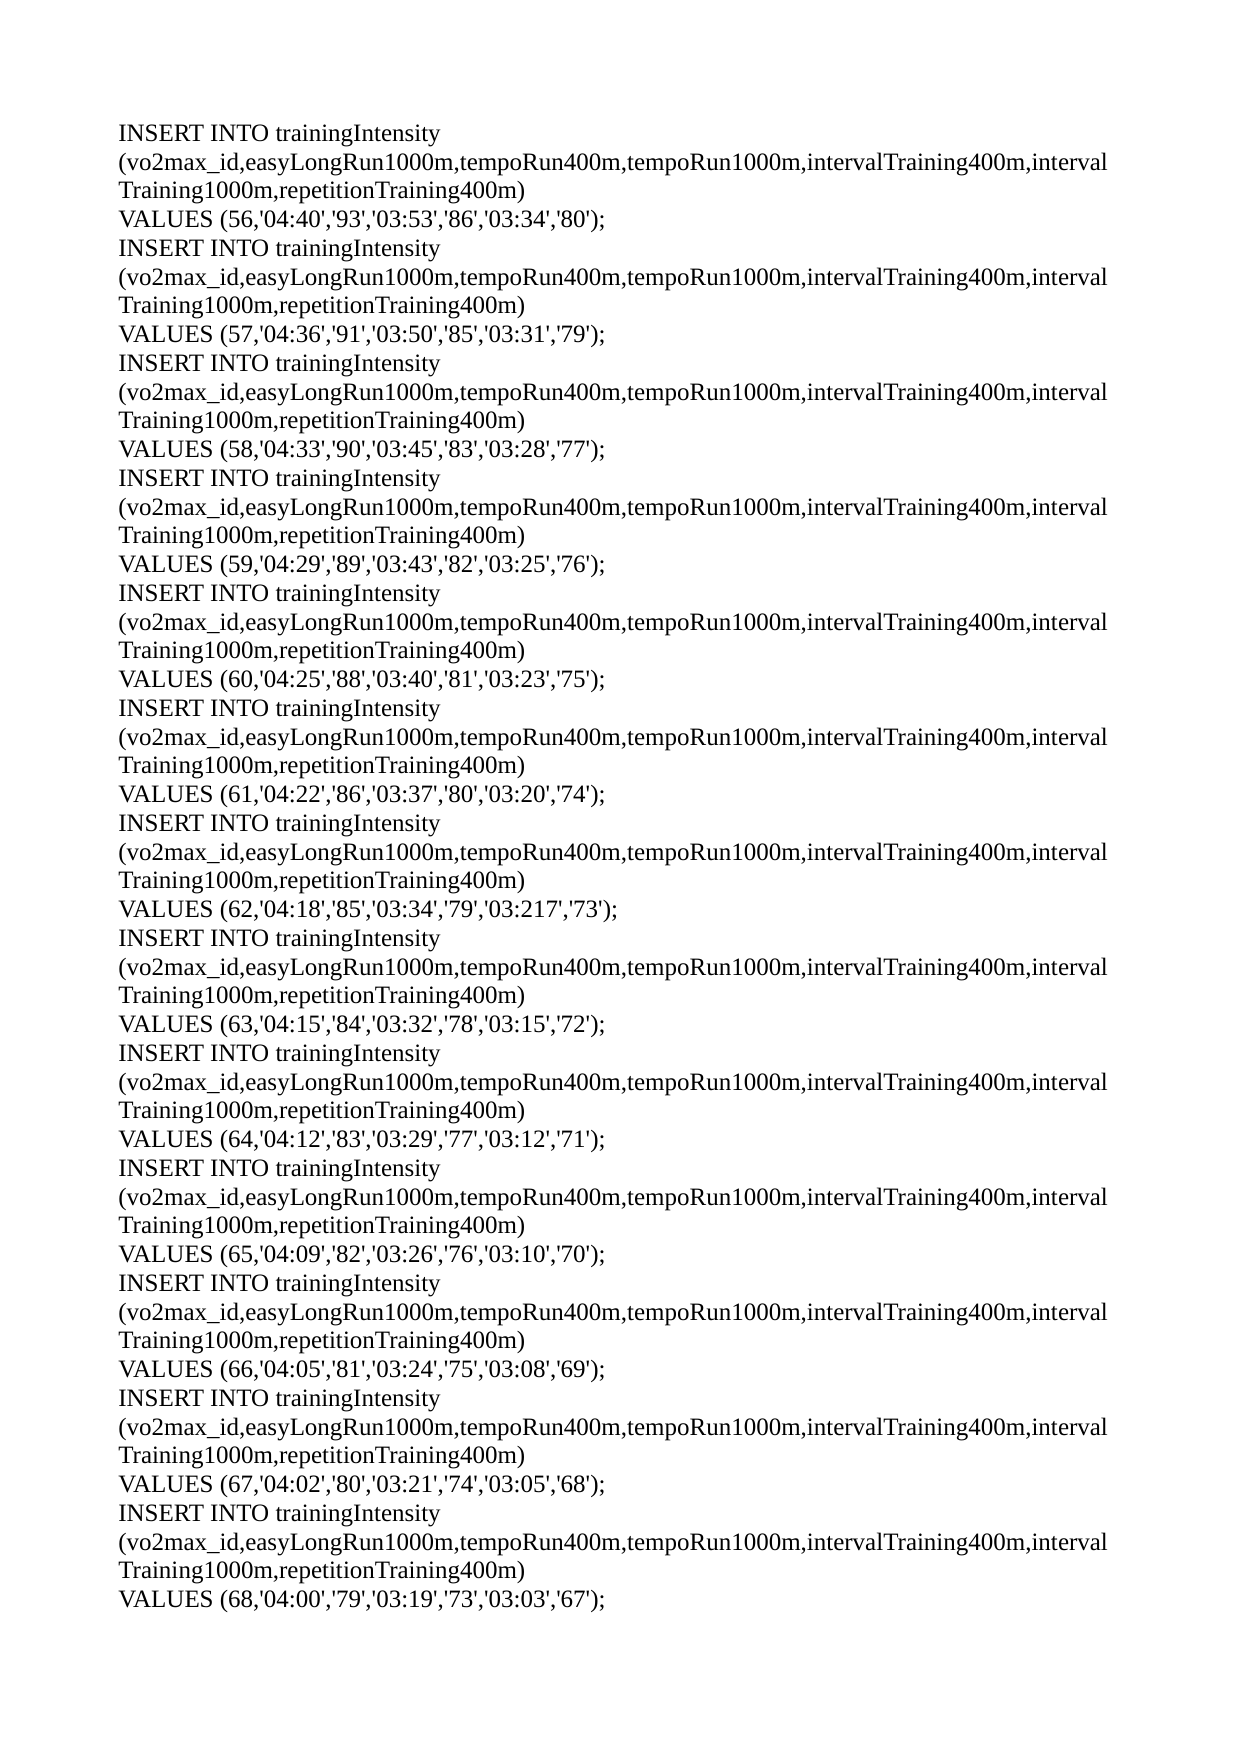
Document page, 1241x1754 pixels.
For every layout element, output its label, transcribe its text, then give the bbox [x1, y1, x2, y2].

text VALUES (61,'04:22','86','03:37','80','03:20','74'); [118, 779, 1122, 808]
text INSERT INTO trainingIntensity (vo2max_id,easyLongRun1000m,tempoRun400m,tempoRun1000m,intervalTraining400m,intervalTraining1000m,repetitionTraining400m) [118, 923, 1122, 1009]
text INSERT INTO trainingIntensity (vo2max_id,easyLongRun1000m,tempoRun400m,tempoRun1000m,intervalTraining400m,intervalTraining1000m,repetitionTraining400m) [118, 1268, 1122, 1354]
text INSERT INTO trainingIntensity (vo2max_id,easyLongRun1000m,tempoRun400m,tempoRun1000m,intervalTraining400m,intervalTraining1000m,repetitionTraining400m) [118, 463, 1122, 549]
text VALUES (64,'04:12','83','03:29','77','03:12','71'); [118, 1124, 1122, 1153]
text INSERT INTO trainingIntensity (vo2max_id,easyLongRun1000m,tempoRun400m,tempoRun1000m,intervalTraining400m,intervalTraining1000m,repetitionTraining400m) [118, 808, 1122, 894]
text VALUES (60,'04:25','88','03:40','81','03:23','75'); [118, 664, 1122, 693]
text INSERT INTO trainingIntensity (vo2max_id,easyLongRun1000m,tempoRun400m,tempoRun1000m,intervalTraining400m,intervalTraining1000m,repetitionTraining400m) [118, 1153, 1122, 1239]
text INSERT INTO trainingIntensity (vo2max_id,easyLongRun1000m,tempoRun400m,tempoRun1000m,intervalTraining400m,intervalTraining1000m,repetitionTraining400m) [118, 1038, 1122, 1124]
text VALUES (56,'04:40','93','03:53','86','03:34','80'); [118, 204, 1122, 233]
text INSERT INTO trainingIntensity (vo2max_id,easyLongRun1000m,tempoRun400m,tempoRun1000m,intervalTraining400m,intervalTraining1000m,repetitionTraining400m) [118, 118, 1122, 204]
text VALUES (57,'04:36','91','03:50','85','03:31','79'); [118, 319, 1122, 348]
text VALUES (58,'04:33','90','03:45','83','03:28','77'); [118, 434, 1122, 463]
text VALUES (66,'04:05','81','03:24','75','03:08','69'); [118, 1354, 1122, 1383]
text VALUES (68,'04:00','79','03:19','73','03:03','67'); [118, 1584, 1122, 1613]
text INSERT INTO trainingIntensity (vo2max_id,easyLongRun1000m,tempoRun400m,tempoRun1000m,intervalTraining400m,intervalTraining1000m,repetitionTraining400m) [118, 693, 1122, 779]
text INSERT INTO trainingIntensity (vo2max_id,easyLongRun1000m,tempoRun400m,tempoRun1000m,intervalTraining400m,intervalTraining1000m,repetitionTraining400m) [118, 578, 1122, 664]
text INSERT INTO trainingIntensity (vo2max_id,easyLongRun1000m,tempoRun400m,tempoRun1000m,intervalTraining400m,intervalTraining1000m,repetitionTraining400m) [118, 1383, 1122, 1469]
text INSERT INTO trainingIntensity (vo2max_id,easyLongRun1000m,tempoRun400m,tempoRun1000m,intervalTraining400m,intervalTraining1000m,repetitionTraining400m) [118, 348, 1122, 434]
text INSERT INTO trainingIntensity (vo2max_id,easyLongRun1000m,tempoRun400m,tempoRun1000m,intervalTraining400m,intervalTraining1000m,repetitionTraining400m) [118, 1498, 1122, 1584]
text VALUES (62,'04:18','85','03:34','79','03:217','73'); [118, 894, 1122, 923]
text VALUES (65,'04:09','82','03:26','76','03:10','70'); [118, 1239, 1122, 1268]
text VALUES (63,'04:15','84','03:32','78','03:15','72'); [118, 1009, 1122, 1038]
text VALUES (67,'04:02','80','03:21','74','03:05','68'); [118, 1469, 1122, 1498]
text INSERT INTO trainingIntensity (vo2max_id,easyLongRun1000m,tempoRun400m,tempoRun1000m,intervalTraining400m,intervalTraining1000m,repetitionTraining400m) [118, 233, 1122, 319]
text VALUES (59,'04:29','89','03:43','82','03:25','76'); [118, 549, 1122, 578]
